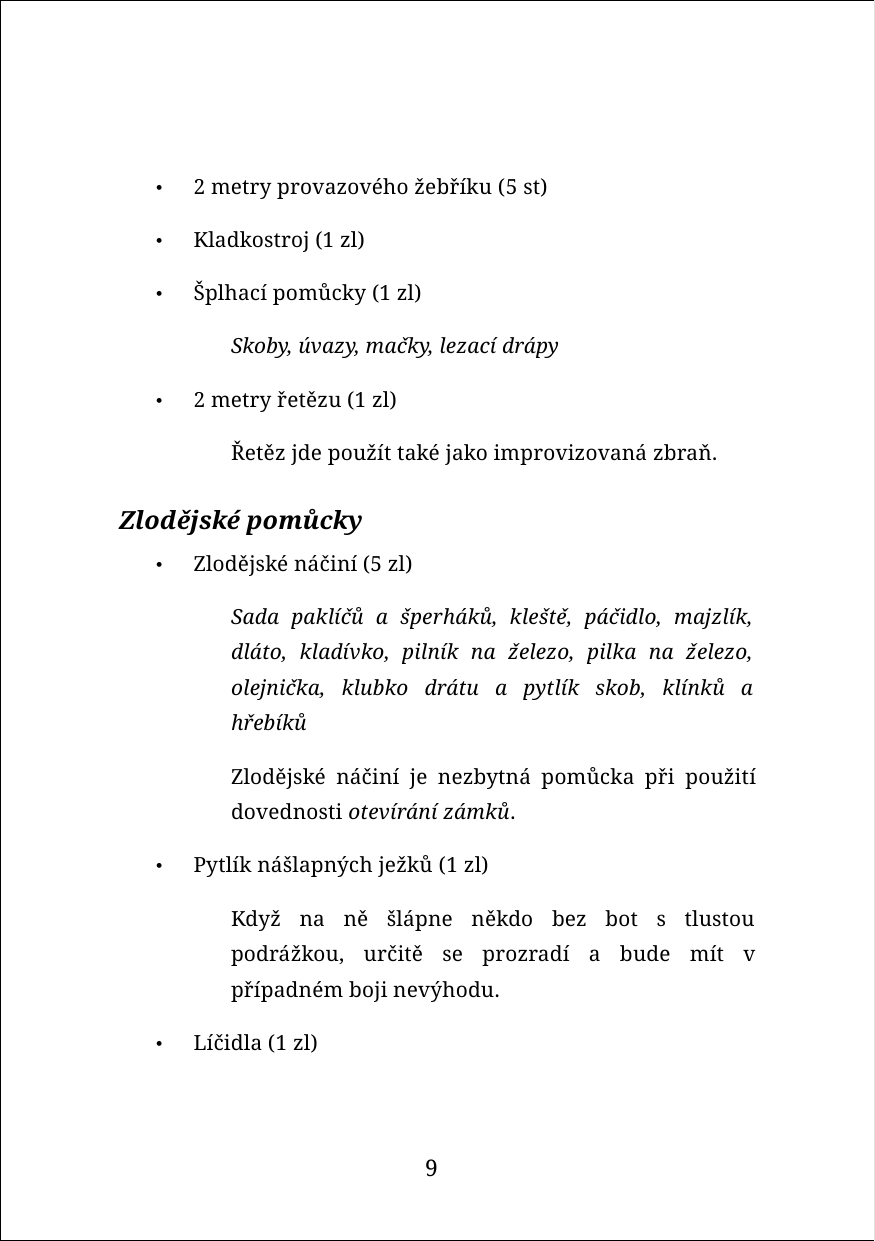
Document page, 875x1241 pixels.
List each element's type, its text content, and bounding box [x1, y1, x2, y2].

list Kladkostroj (1 zl) [156, 225, 756, 253]
list Zlodějské náčiní (5 zl) [156, 549, 756, 577]
subtitle Zlodějské pomůcky [118, 503, 756, 537]
list Pytlík nášlapných ježků (1 zl) [156, 851, 756, 879]
list Líčidla (1 zl) [156, 1028, 756, 1056]
list Řetěz jde použít také jako improvizovaná zbraň. [193, 438, 756, 466]
list Sada paklíčů a šperháků, kleště, páčidlo, majzlík, dláto, kladívko, pilník na železo, pilka na železo, olejnička, klubko drátu a pytlík skob, klínků a hřebíků [193, 602, 756, 737]
list Když na ně šlápne někdo bez bot s tlustou podrážkou, určitě se prozradí a bude mít v případném boji nevýhodu. [193, 904, 756, 1003]
list Skoby, úvazy, mačky, lezací drápy [193, 331, 756, 360]
list 2 metry řetězu (1 zl) [156, 385, 756, 413]
list Zlodějské náčiní je nezbytná pomůcka při použití dovednosti otevírání zámků. [193, 762, 756, 826]
list Šplhací pomůcky (1 zl) [156, 278, 756, 307]
list 2 metry provazového žebříku (5 st) [156, 172, 756, 200]
